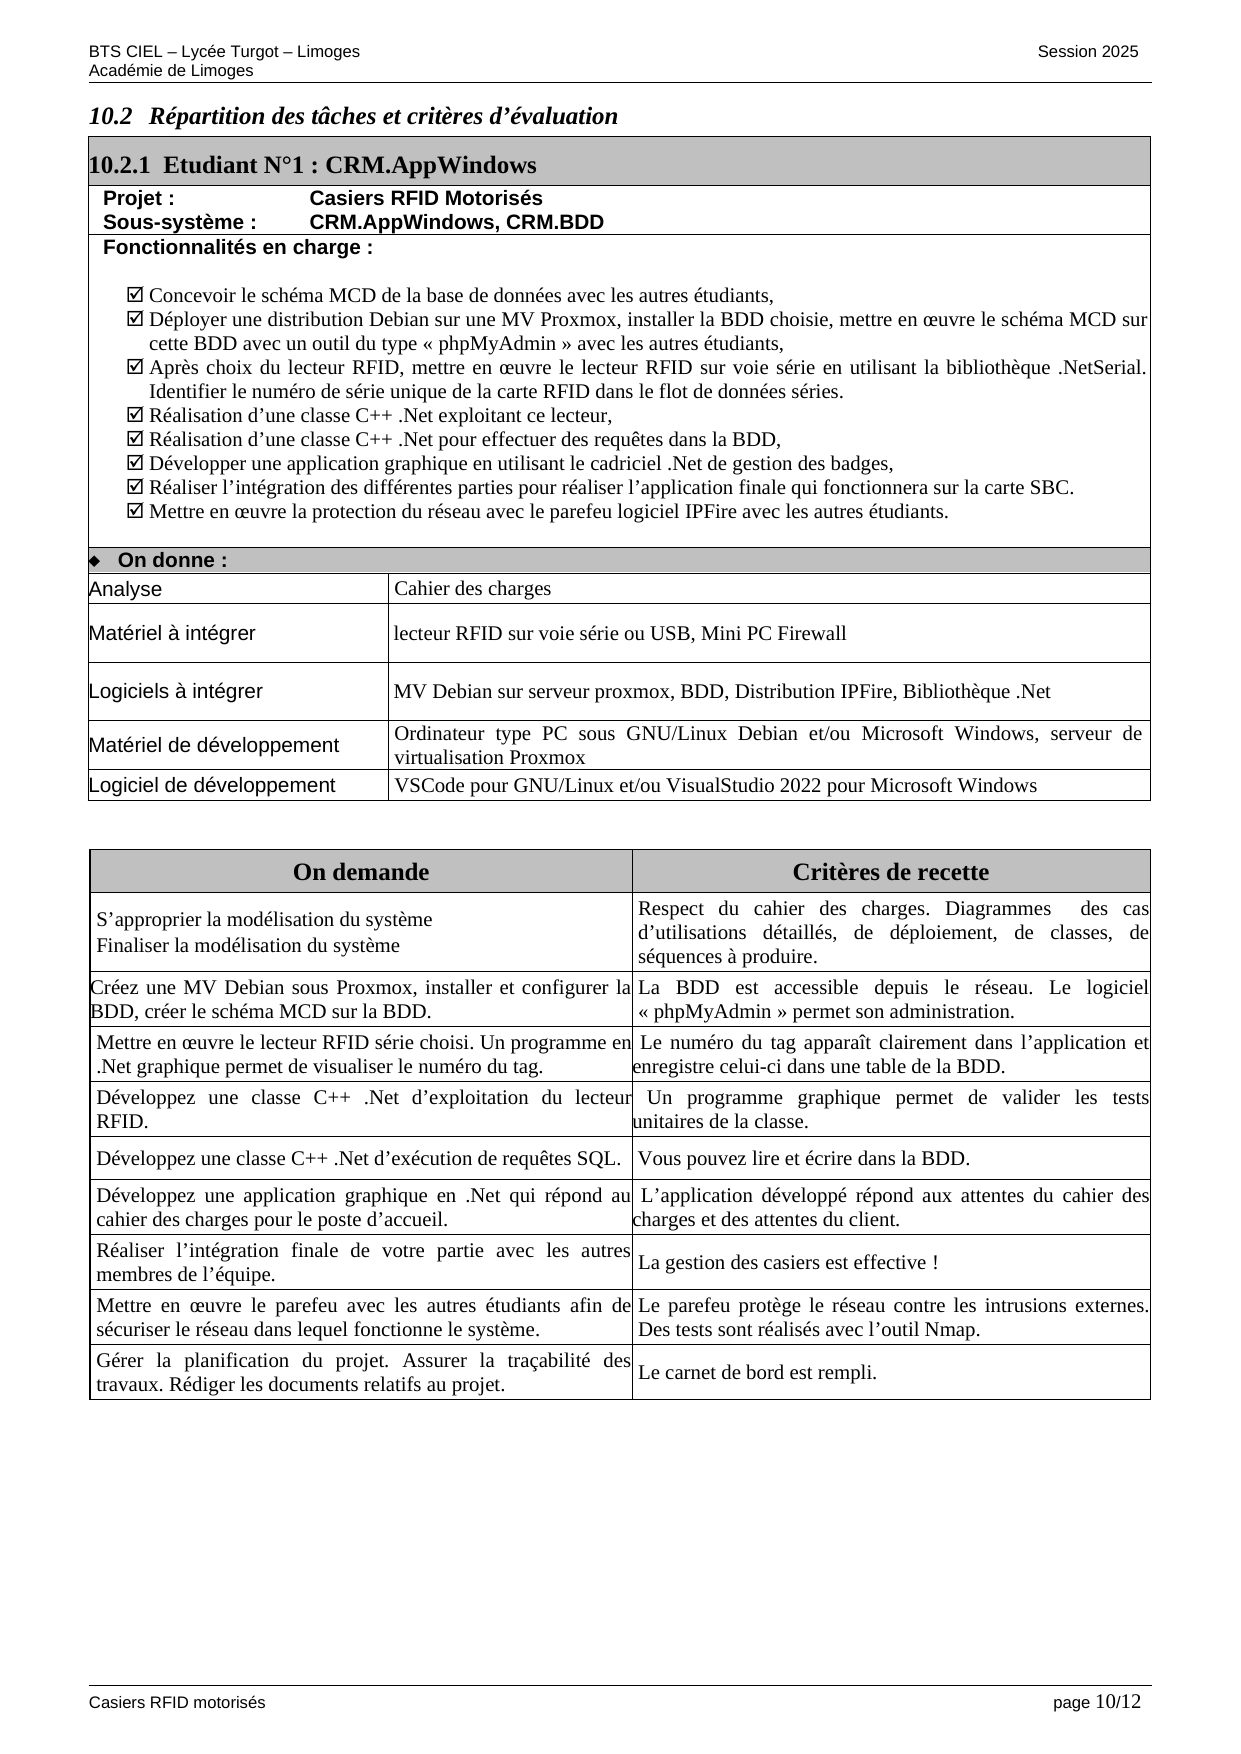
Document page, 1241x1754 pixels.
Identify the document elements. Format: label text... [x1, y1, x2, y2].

table_cell Respect du cahier des charges. Diagrammes des cas d’utilisations détaillés, de déploiement, de classes, de séquences à produire. [633, 893, 1150, 971]
table_cell Matériel de développement [89, 721, 388, 769]
table_cell lecteur RFID sur voie série ou USB, Mini PC Firewall [389, 604, 1150, 662]
table_cell Mettre en œuvre le lecteur RFID série choisi. Un programme en .Net graphique permet de visualiser le numéro du tag. [91, 1027, 632, 1081]
table_cell VSCode pour GNU/Linux et/ou VisualStudio 2022 pour Microsoft Windows [389, 770, 1150, 800]
table_cell Logiciels à intégrer [89, 663, 388, 720]
table_cell On donne : [89, 548, 1150, 572]
table_cell Fonctionnalités en charge : Concevoir le schéma MCD de la base de données avec les autres étudiants, Déployer une distribution Debian sur une MV Proxmox, installer la BDD choisie, mettre en œuvre le schéma MCD sur cette BDD avec un outil du type « phpMyAdmin » avec les autres étudiants, Après choix du lecteur RFID, mettre en œuvre le lecteur RFID sur voie série en utilisant la bibliothèque .NetSerial. Identifier le numéro de série unique de la carte RFID dans le flot de données séries. Réalisation d’une classe C++ .Net exploitant ce lecteur, Réalisation d’une classe C++ .Net pour effectuer des requêtes dans la BDD, Développer une application graphique en utilisant le cadriciel .Net de gestion des badges, Réaliser l’intégration des différentes parties pour réaliser l’application finale qui fonctionnera sur la carte SBC. Mettre en œuvre la protection du réseau avec le parefeu logiciel IPFire avec les autres étudiants. [89, 235, 1150, 547]
table_cell Ordinateur type PC sous GNU/Linux Debian et/ou Microsoft Windows, serveur de virtualisation Proxmox [389, 721, 1150, 769]
table_cell Cahier des charges [389, 574, 1150, 603]
table_cell Créez une MV Debian sous Proxmox, installer et configurer la BDD, créer le schéma MCD sur la BDD. [91, 972, 632, 1026]
table_cell Analyse [89, 574, 388, 603]
table_cell L’application développé répond aux attentes du cahier des charges et des attentes du client. [633, 1180, 1150, 1234]
table_cell La BDD est accessible depuis le réseau. Le logiciel « phpMyAdmin » permet son administration. [633, 972, 1150, 1026]
table_cell Un programme graphique permet de valider les tests unitaires de la classe. [633, 1082, 1150, 1136]
table_header On demande [91, 850, 632, 892]
table_cell MV Debian sur serveur proxmox, BDD, Distribution IPFire, Bibliothèque .Net [389, 663, 1150, 720]
subtitle Répartition des tâches et critères d’évaluation [89, 101, 1152, 130]
table_cell Réaliser l’intégration finale de votre partie avec les autres membres de l’équipe. [91, 1235, 632, 1289]
table_cell Le carnet de bord est rempli. [633, 1345, 1150, 1399]
table_cell La gestion des casiers est effective ! [633, 1235, 1150, 1289]
table_cell Vous pouvez lire et écrire dans la BDD. [633, 1137, 1150, 1179]
table_cell Développez une application graphique en .Net qui répond au cahier des charges pour le poste d’accueil. [91, 1180, 632, 1234]
table_cell Le parefeu protège le réseau contre les intrusions externes. Des tests sont réalisés avec l’outil Nmap. [633, 1290, 1150, 1344]
table_cell Mettre en œuvre le parefeu avec les autres étudiants afin de sécuriser le réseau dans lequel fonctionne le système. [91, 1290, 632, 1344]
table_cell Matériel à intégrer [89, 604, 388, 662]
table_header Etudiant N°1 : CRM.AppWindows [89, 137, 1150, 185]
table_cell Le numéro du tag apparaît clairement dans l’application et enregistre celui-ci dans une table de la BDD. [633, 1027, 1150, 1081]
table_cell Développez une classe C++ .Net d’exécution de requêtes SQL. [91, 1137, 632, 1179]
table_header Critères de recette [633, 850, 1150, 892]
table_cell Développez une classe C++ .Net d’exploitation du lecteur RFID. [91, 1082, 632, 1136]
table_cell Logiciel de développement [89, 770, 388, 800]
table_cell S’approprier la modélisation du système Finaliser la modélisation du système [91, 893, 632, 971]
table_cell Projet : Casiers RFID Motorisés Sous-système : CRM.AppWindows, CRM.BDD [89, 186, 1150, 234]
table_cell Gérer la planification du projet. Assurer la traçabilité des travaux. Rédiger les documents relatifs au projet. [91, 1345, 632, 1399]
